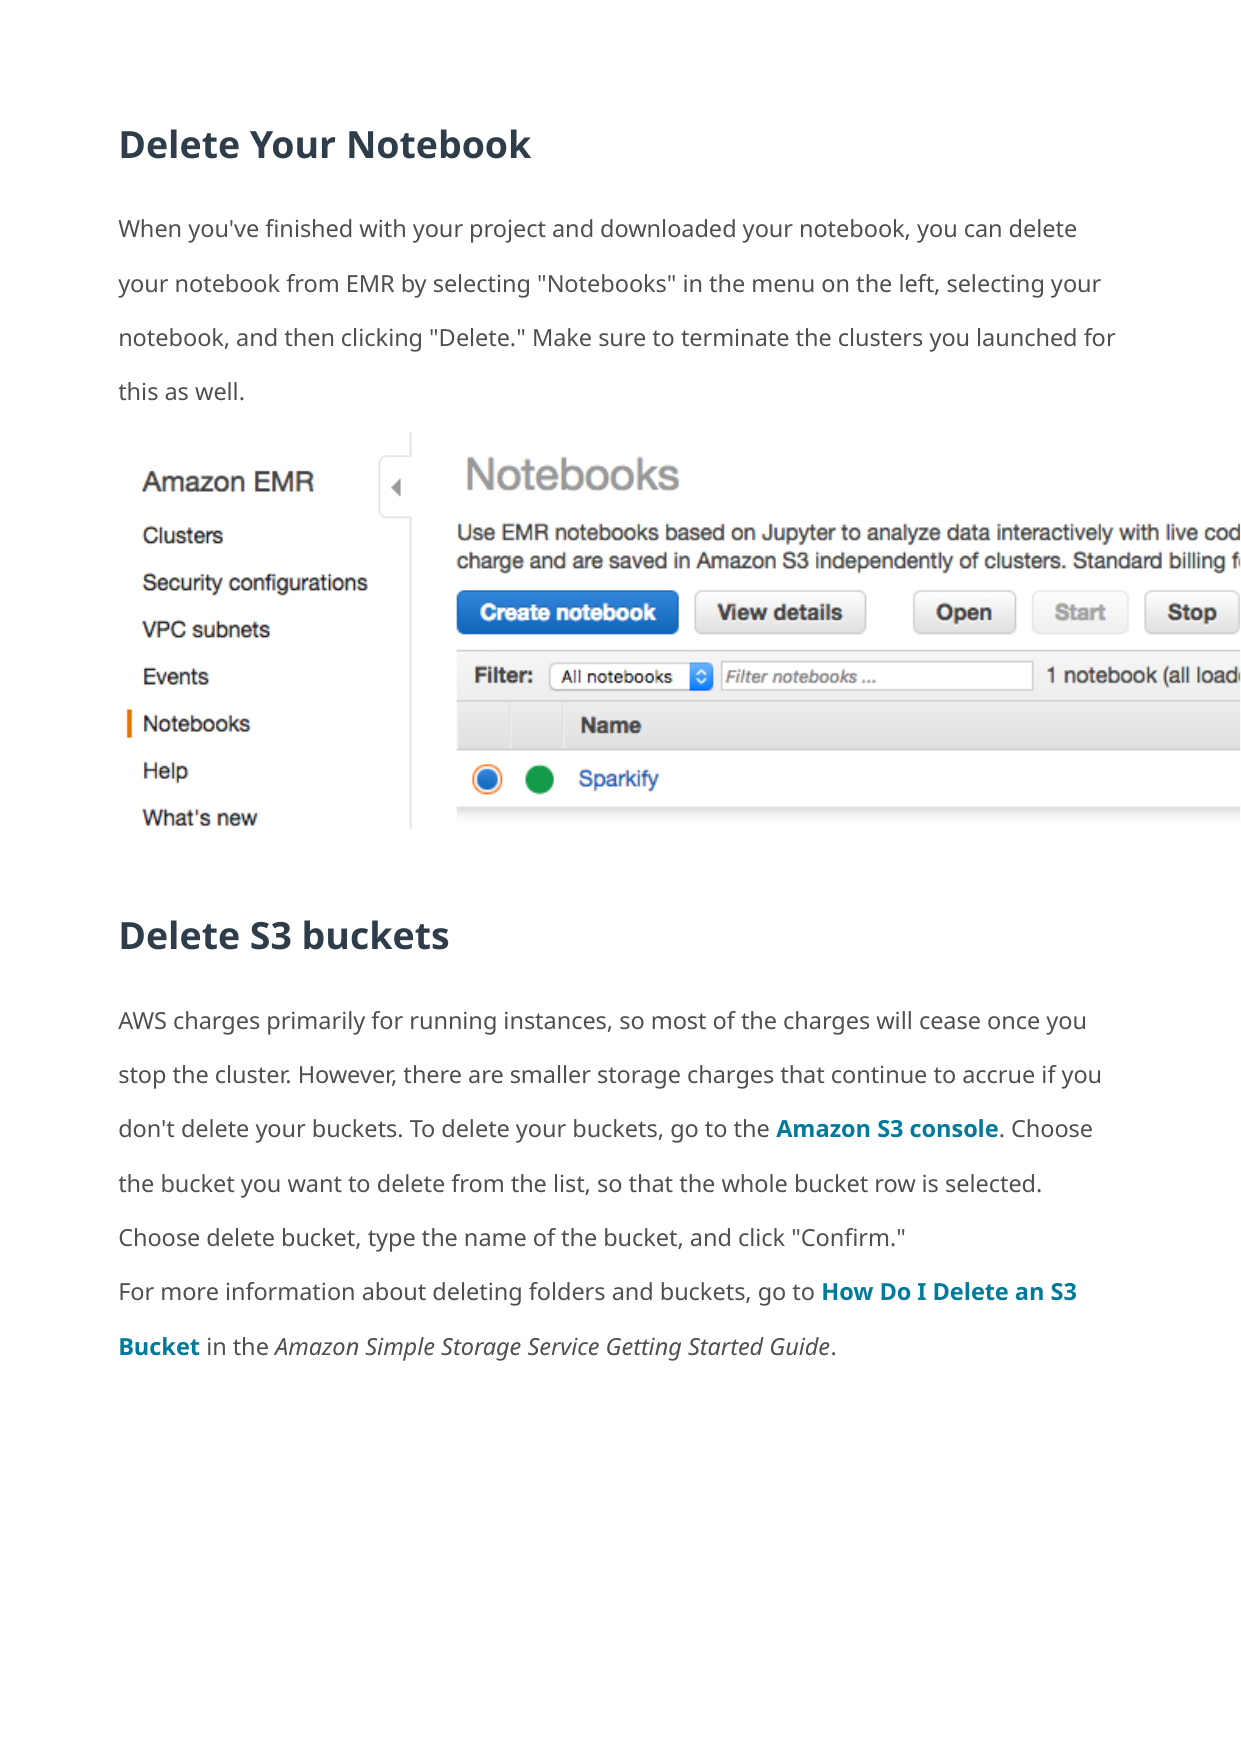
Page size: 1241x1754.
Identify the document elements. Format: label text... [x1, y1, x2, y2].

text AWS charges primarily for running instances, so most of the charges will cease once you stop the cluster. However, there are smaller storage charges that continue to accrue if you don't delete your buckets. To delete your buckets, go to the Amazon S3 console. Choose the bucket you want to delete from the list, so that the whole bucket row is selected. Choose delete bucket, type the name of the bucket, and click "Confirm." [118, 1004, 1122, 1253]
subtitle Delete S3 buckets [118, 909, 1122, 961]
text For more information about deleting folders and buckets, go to How Do I Delete an S3 Bucket in the Amazon Simple Storage Service Getting Started Guide. [118, 1276, 1122, 1362]
picture [118, 429, 1241, 829]
text When you've finished with your project and downloaded your notebook, you can delete your notebook from EMR by selecting "Notebooks" in the menu on the left, selecting your notebook, and then clicking "Delete." Make sure to terminate the clusters you launched for this as well. [118, 213, 1122, 407]
subtitle Delete Your Notebook [118, 118, 1122, 169]
